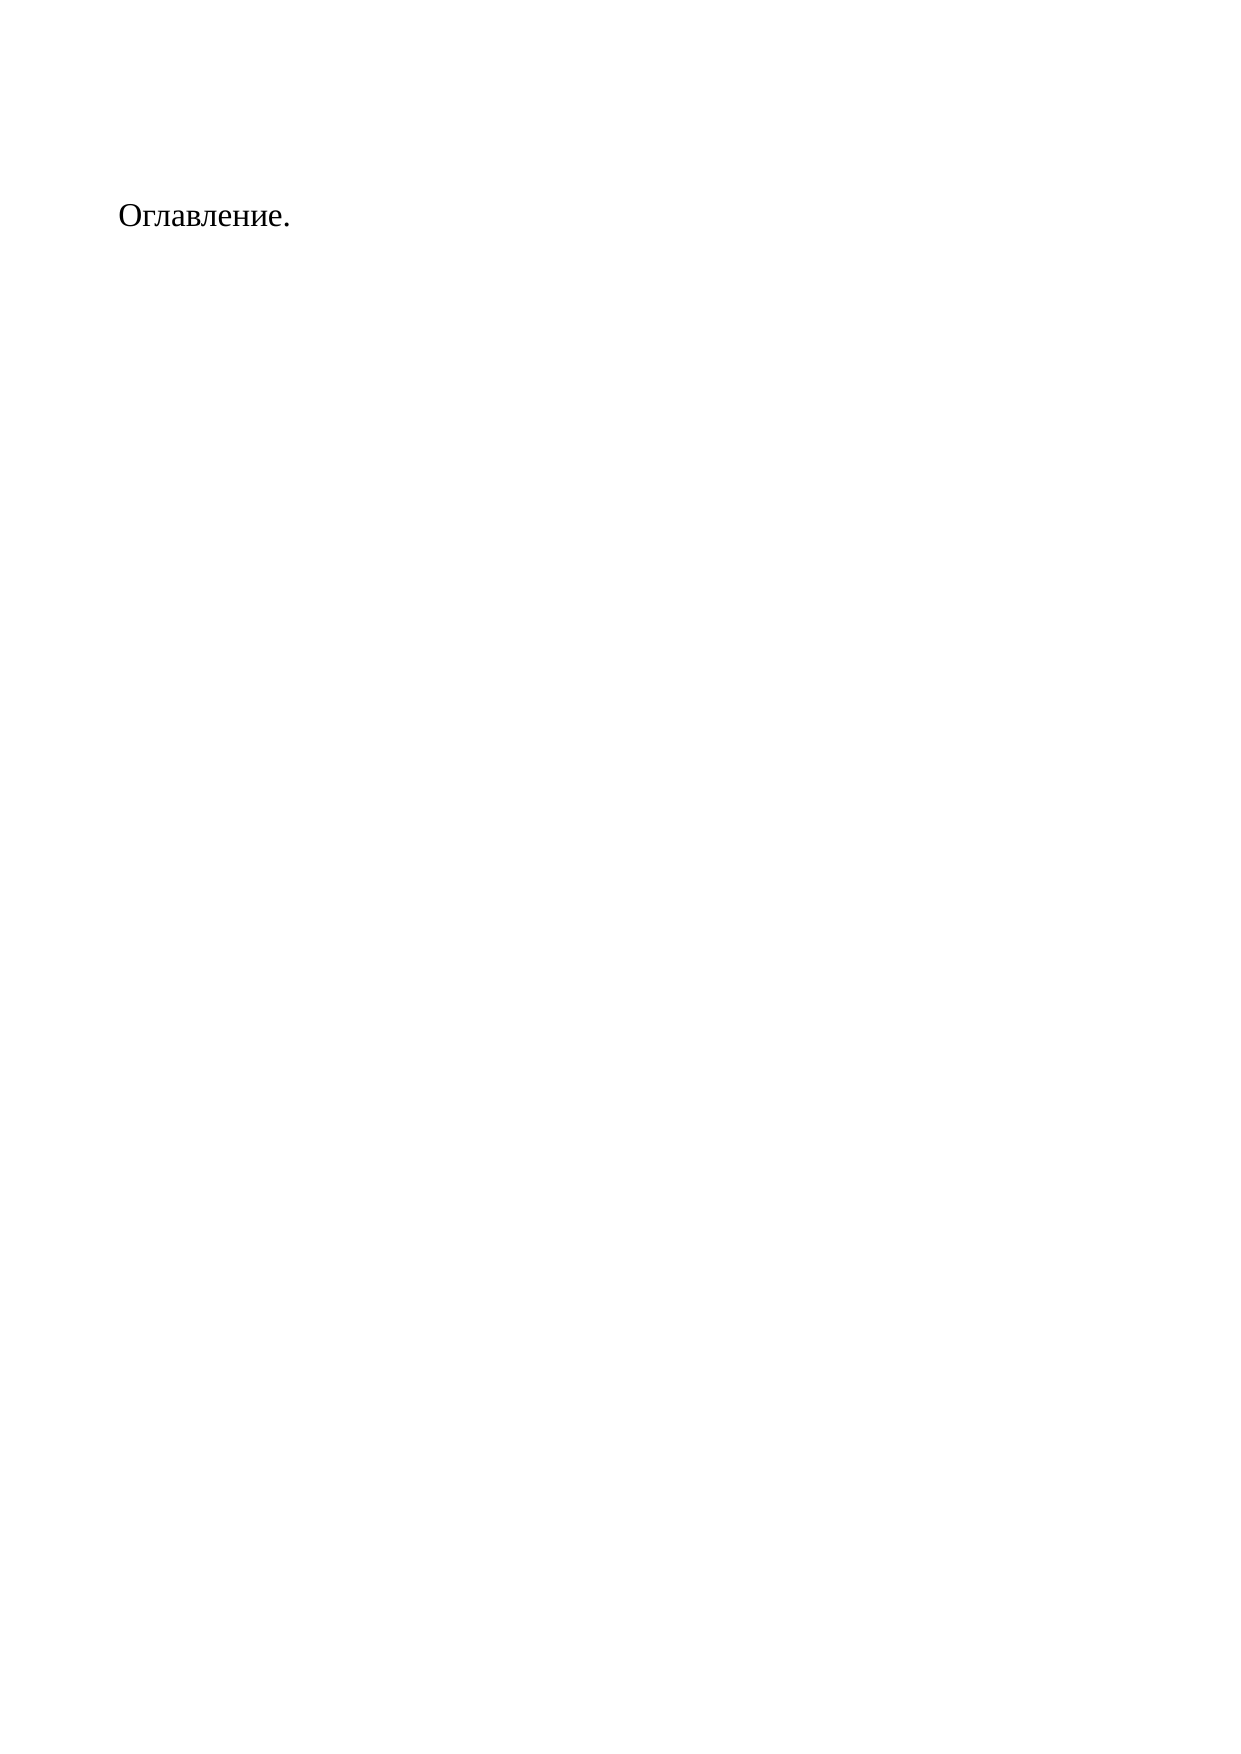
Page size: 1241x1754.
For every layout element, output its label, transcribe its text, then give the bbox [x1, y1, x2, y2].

text Оглавление. [118, 195, 1122, 233]
